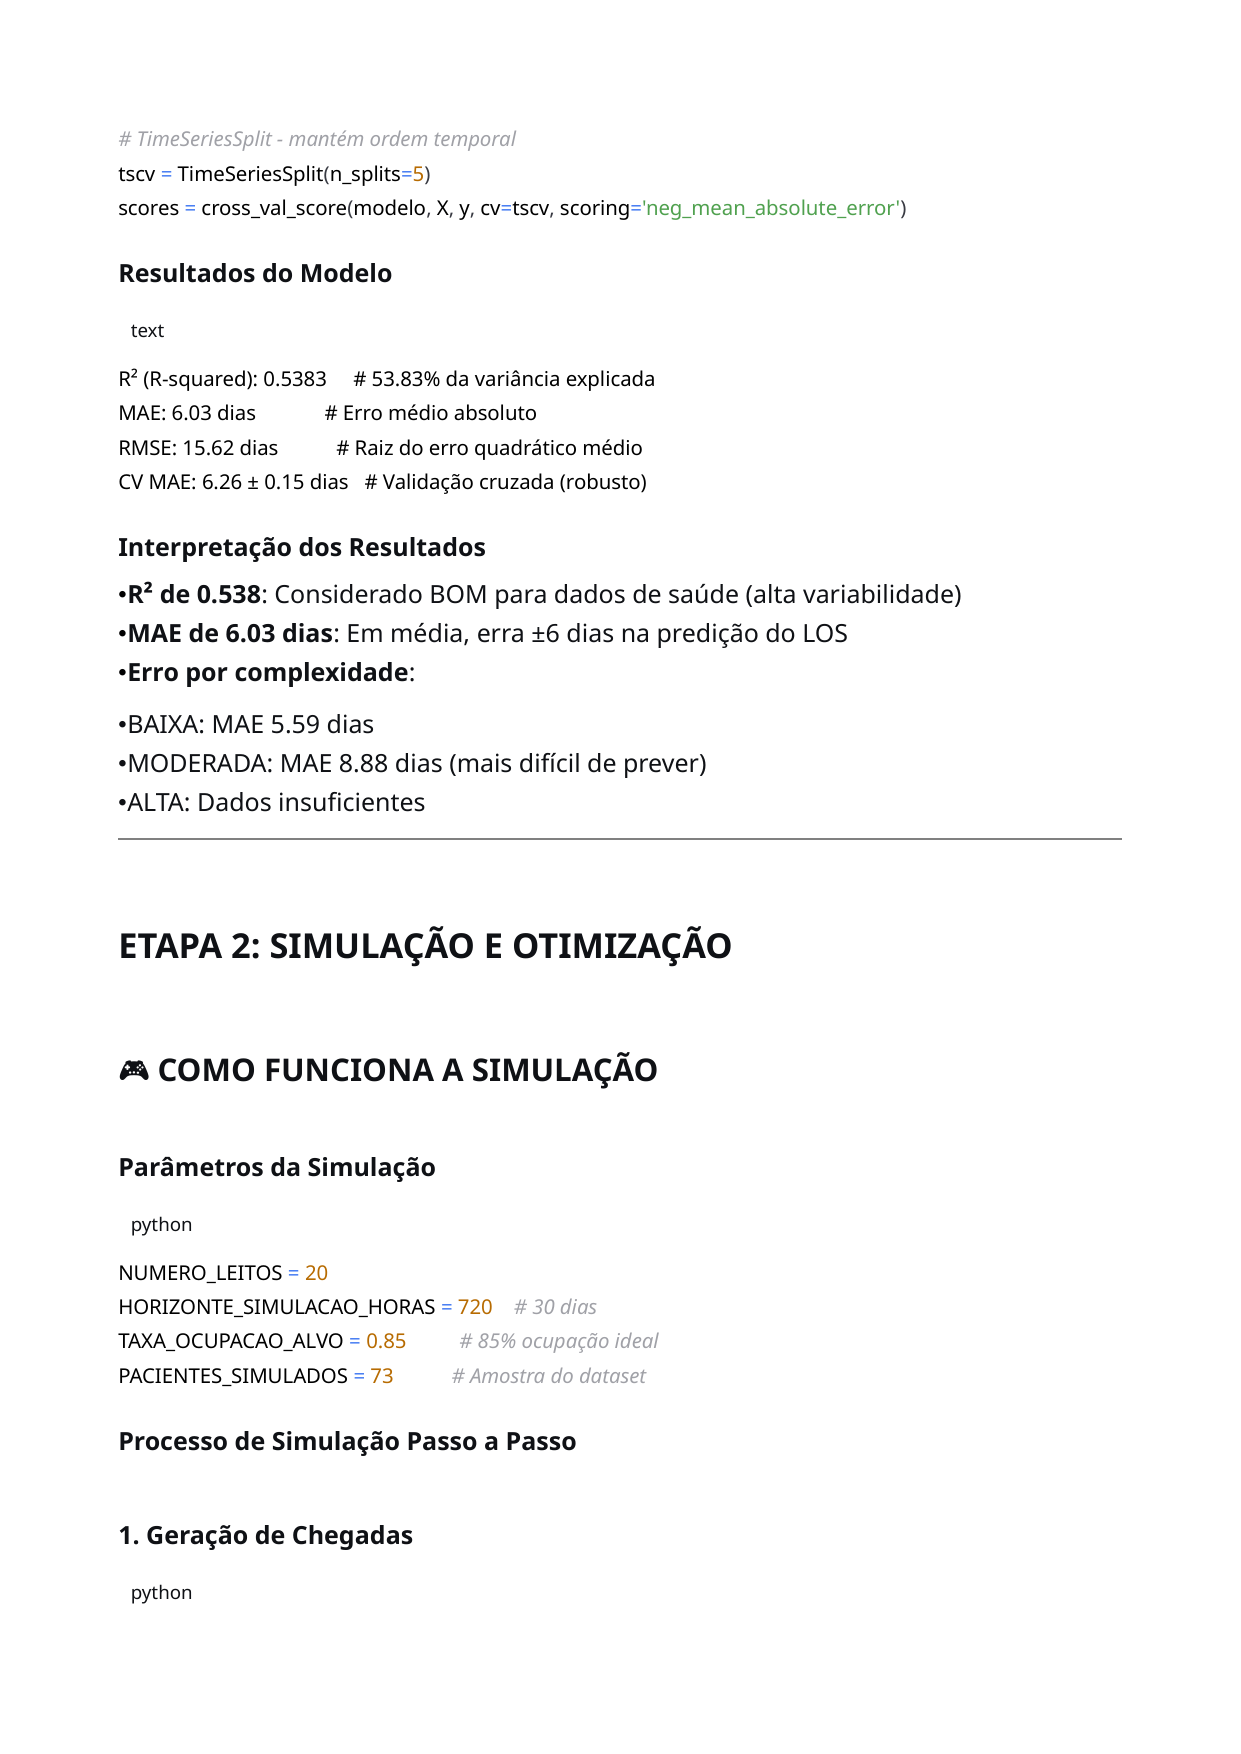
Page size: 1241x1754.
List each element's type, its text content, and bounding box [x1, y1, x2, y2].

subtitle ETAPA 2: SIMULAÇÃO E OTIMIZAÇÃO [118, 918, 1122, 968]
text HORIZONTE_SIMULACAO_HORAS = 720 # 30 dias [118, 1286, 1122, 1320]
list Erro por complexidade: [118, 655, 1122, 689]
text python [131, 1577, 1122, 1605]
text PACIENTES_SIMULADOS = 73 # Amostra do dataset [118, 1355, 1122, 1389]
subtitle Resultados do Modelo [118, 246, 1122, 290]
subtitle Parâmetros da Simulação [118, 1140, 1122, 1184]
text TAXA_OCUPACAO_ALVO = 0.85 # 85% ocupação ideal [118, 1320, 1122, 1355]
list MAE de 6.03 dias: Em média, erra ±6 dias na predição do LOS [118, 616, 1122, 650]
subtitle 🎮 COMO FUNCIONA A SIMULAÇÃO [118, 1043, 1122, 1090]
text R² (R-squared): 0.5383 # 53.83% da variância explicada [118, 358, 1122, 392]
text NUMERO_LEITOS = 20 [118, 1252, 1122, 1286]
list BAIXA: MAE 5.59 dias [118, 706, 1122, 741]
text python [131, 1209, 1122, 1237]
text scores = cross_val_score(modelo, X, y, cv=tscv, scoring='neg_mean_absolute_error') [118, 187, 1122, 221]
text RMSE: 15.62 dias # Raiz do erro quadrático médio [118, 426, 1122, 461]
text MAE: 6.03 dias # Erro médio absoluto [118, 392, 1122, 426]
text tscv = TimeSeriesSplit(n_splits=5) [118, 152, 1122, 187]
list ALTA: Dados insuficientes [118, 785, 1122, 819]
subtitle Processo de Simulação Passo a Passo [118, 1414, 1122, 1458]
text # TimeSeriesSplit - mantém ordem temporal [118, 118, 1122, 152]
subtitle Interpretação dos Resultados [118, 520, 1122, 564]
list MODERADA: MAE 8.88 dias (mais difícil de prever) [118, 746, 1122, 780]
text CV MAE: 6.26 ± 0.15 dias # Validação cruzada (robusto) [118, 461, 1122, 495]
text text [131, 315, 1122, 343]
subtitle 1. Geração de Chegadas [118, 1508, 1122, 1552]
list R² de 0.538: Considerado BOM para dados de saúde (alta variabilidade) [118, 576, 1122, 611]
